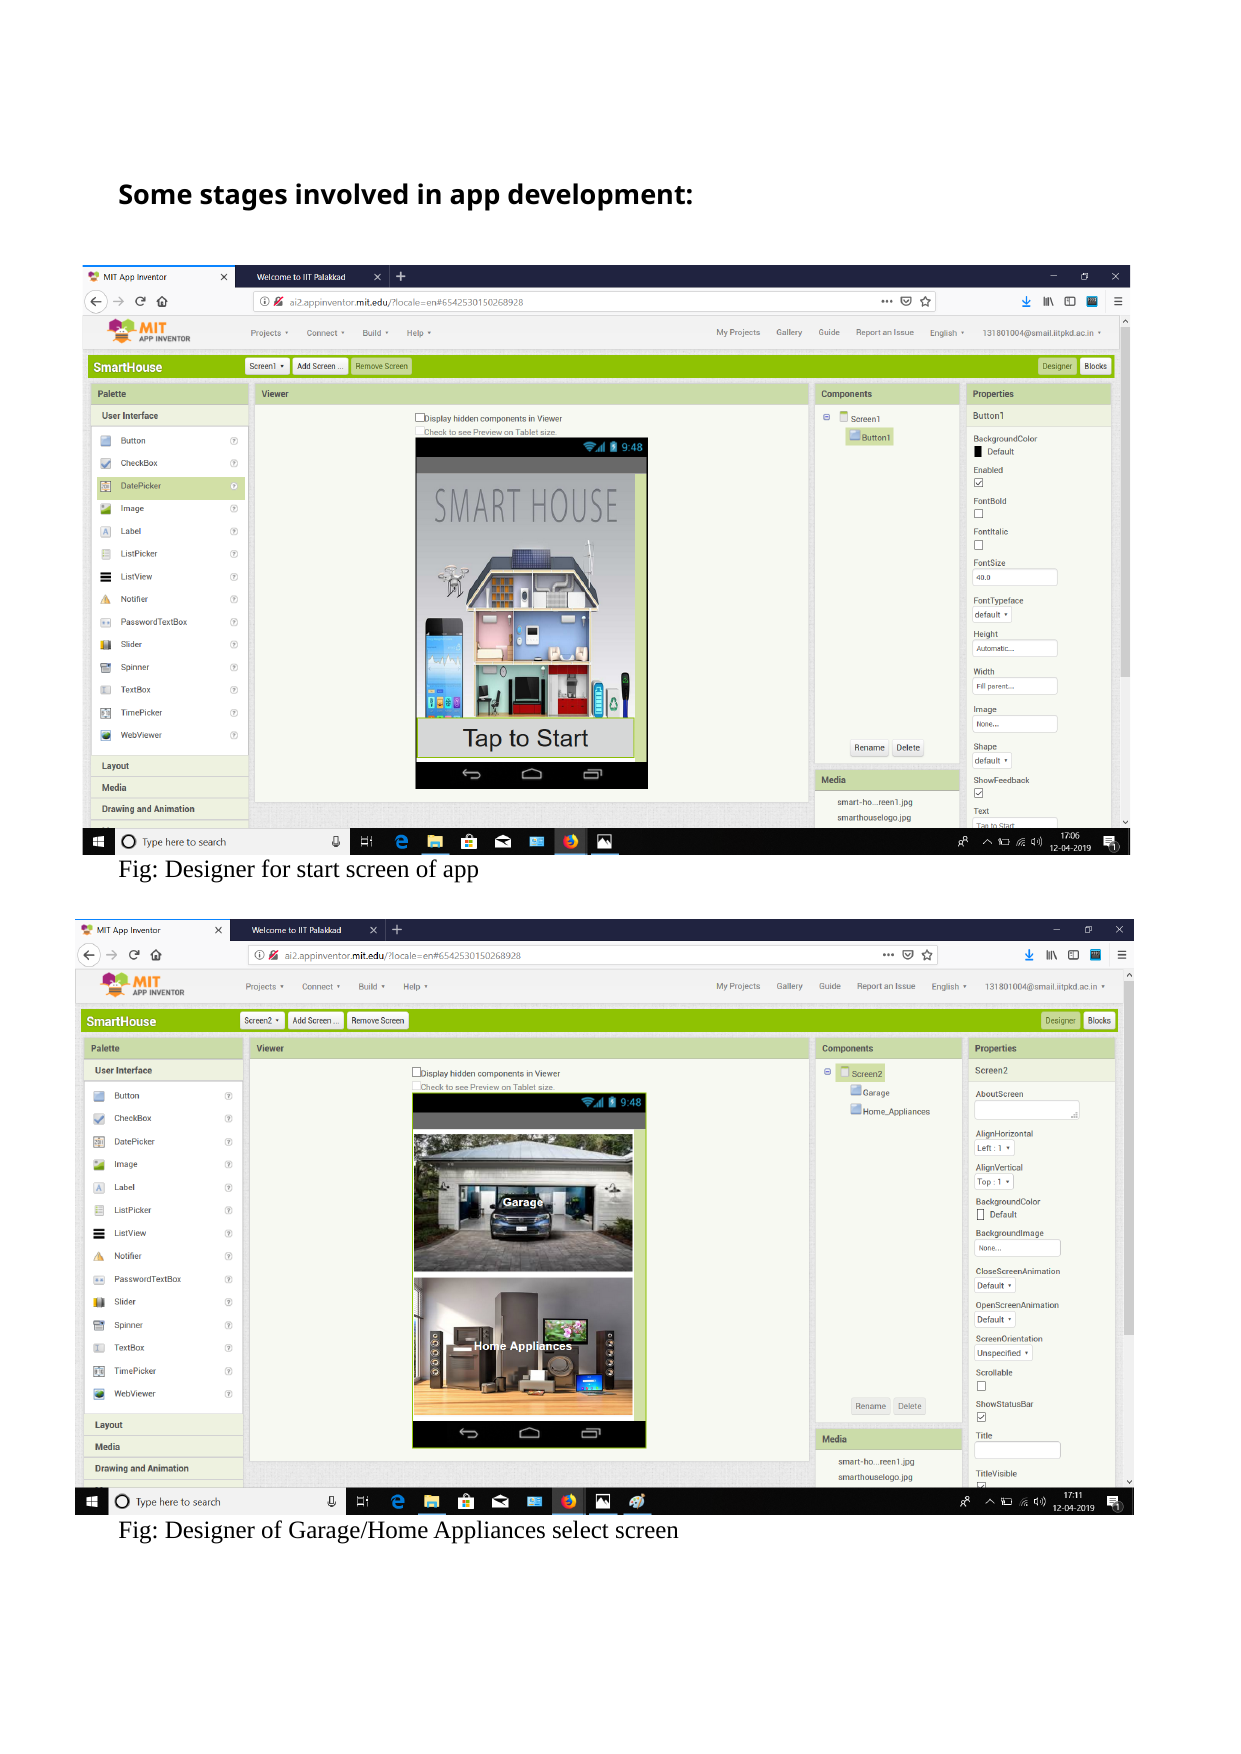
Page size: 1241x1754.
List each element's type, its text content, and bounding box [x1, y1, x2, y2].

picture [75, 919, 1134, 1515]
text Fig: Designer for start screen of app [118, 855, 1122, 883]
text [118, 241, 1122, 265]
text Some stages involved in app development: [118, 176, 1122, 212]
picture [82, 265, 1130, 855]
text Fig: Designer of Garage/Home Appliances select screen [118, 1515, 1122, 1543]
text [118, 912, 1122, 919]
